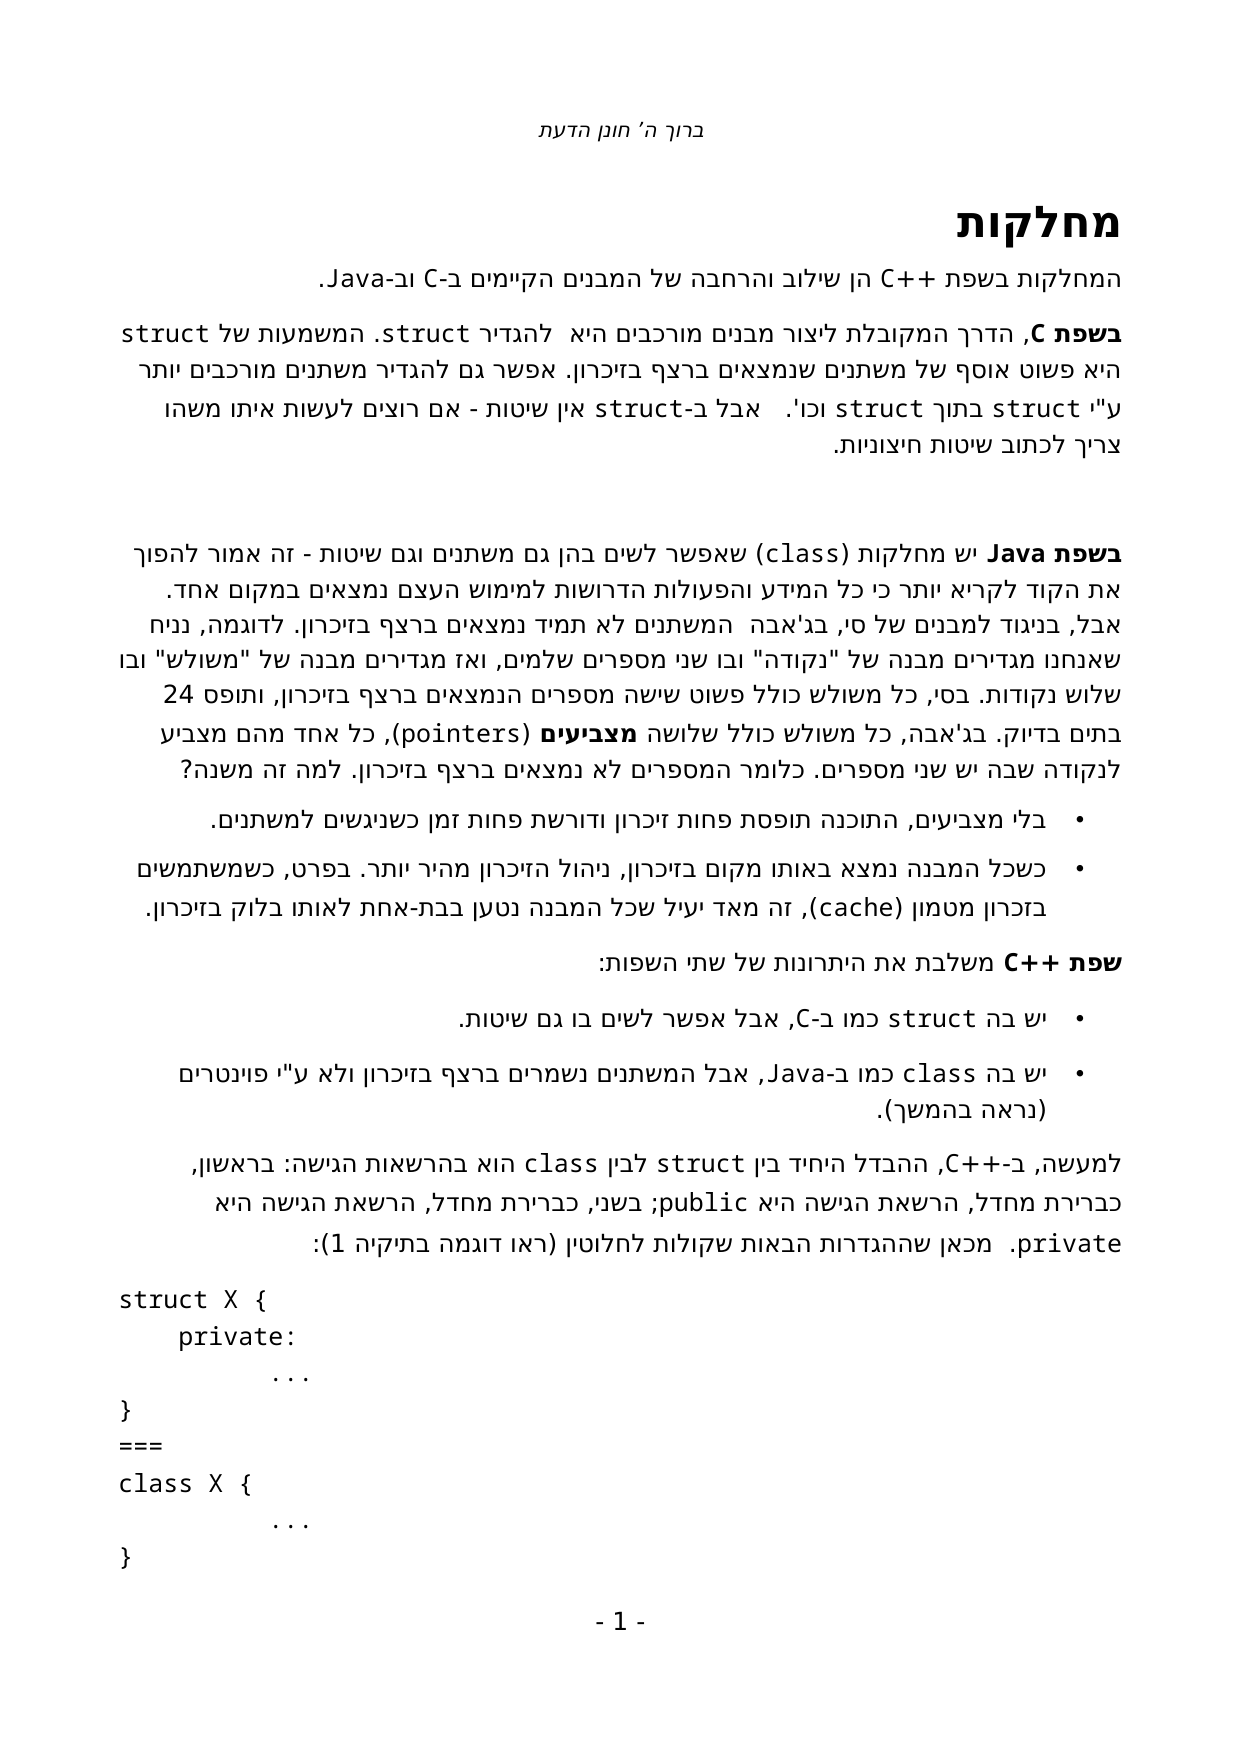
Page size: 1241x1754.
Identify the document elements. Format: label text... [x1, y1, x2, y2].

text בשפת Java יש מחלקות (class) שאפשר לשים בהן גם משתנים וגם שיטות - זה אמור להפוך את הקוד לקריא יותר כי כל המידע והפעולות הדרושות למימוש העצם נמצאים במקום אחד. אבל, בניגוד למבנים של סי, בג'אבה המשתנים לא תמיד נמצאים ברצף בזיכרון. לדוגמה, נניח שאנחנו מגדירים מבנה של "נקודה" ובו שני מספרים שלמים, ואז מגדירים מבנה של "משולש" ובו שלוש נקודות. בסי, כל משולש כולל פשוט שישה מספרים הנמצאים ברצף בזיכרון, ותופס 24 בתים בדיוק. בג'אבה, כל משולש כולל שלושה מצביעים (pointers), כל אחד מהם מצביע לנקודה שבה יש שני מספרים. כלומר המספרים לא נמצאים ברצף בזיכרון. למה זה משנה? [118, 536, 1122, 784]
text class X { [118, 1465, 1122, 1499]
text למעשה, ב-++C, ההבדל היחיד בין struct לבין class הוא בהרשאות הגישה: בראשון, כברירת מחדל, הרשאת הגישה היא public; בשני, כברירת מחדל, הרשאת הגישה היא private. מכאן שההגדרות הבאות שקולות לחלוטין (ראו דוגמה בתיקיה 1): [118, 1145, 1122, 1260]
text שפת ++C משלבת את היתרונות של שתי השפות: [118, 945, 1122, 979]
text ... [118, 1502, 1122, 1536]
text ... [118, 1355, 1122, 1389]
text המחלקות בשפת ++C הן שילוב והרחבה של המבנים הקיימים ב-C וב-Java. [118, 260, 1122, 294]
subtitle מחלקות [118, 197, 1122, 248]
text } [118, 1539, 1122, 1573]
text private: [118, 1318, 1122, 1352]
text === [118, 1428, 1122, 1462]
list יש בה struct כמו ב-C, אבל אפשר לשים בו גם שיטות. [118, 1000, 1084, 1034]
text } [118, 1392, 1122, 1426]
list כשכל המבנה נמצא באותו מקום בזיכרון, ניהול הזיכרון מהיר יותר. בפרט, כשמשתמשים בזכרון מטמון (cache), זה מאד יעיל שכל המבנה נטען בבת-אחת לאותו בלוק בזיכרון. [118, 854, 1084, 923]
text בשפת C, הדרך המקובלת ליצור מבנים מורכבים היא להגדיר struct. המשמעות של struct היא פשוט אוסף של משתנים שנמצאים ברצף בזיכרון. אפשר גם להגדיר משתנים מורכבים יותר ע"י struct בתוך struct וכו'. אבל ב-struct אין שיטות - אם רוצים לעשות איתו משהו צריך לכתוב שיטות חיצוניות. [118, 316, 1122, 460]
text struct X { [118, 1281, 1122, 1315]
list בלי מצביעים, התוכנה תופסת פחות זיכרון ודורשת פחות זמן כשניגשים למשתנים. [118, 805, 1084, 834]
list יש בה class כמו ב-Java, אבל המשתנים נשמרים ברצף בזיכרון ולא ע"י פוינטרים (נראה בהמשך). [118, 1056, 1084, 1125]
